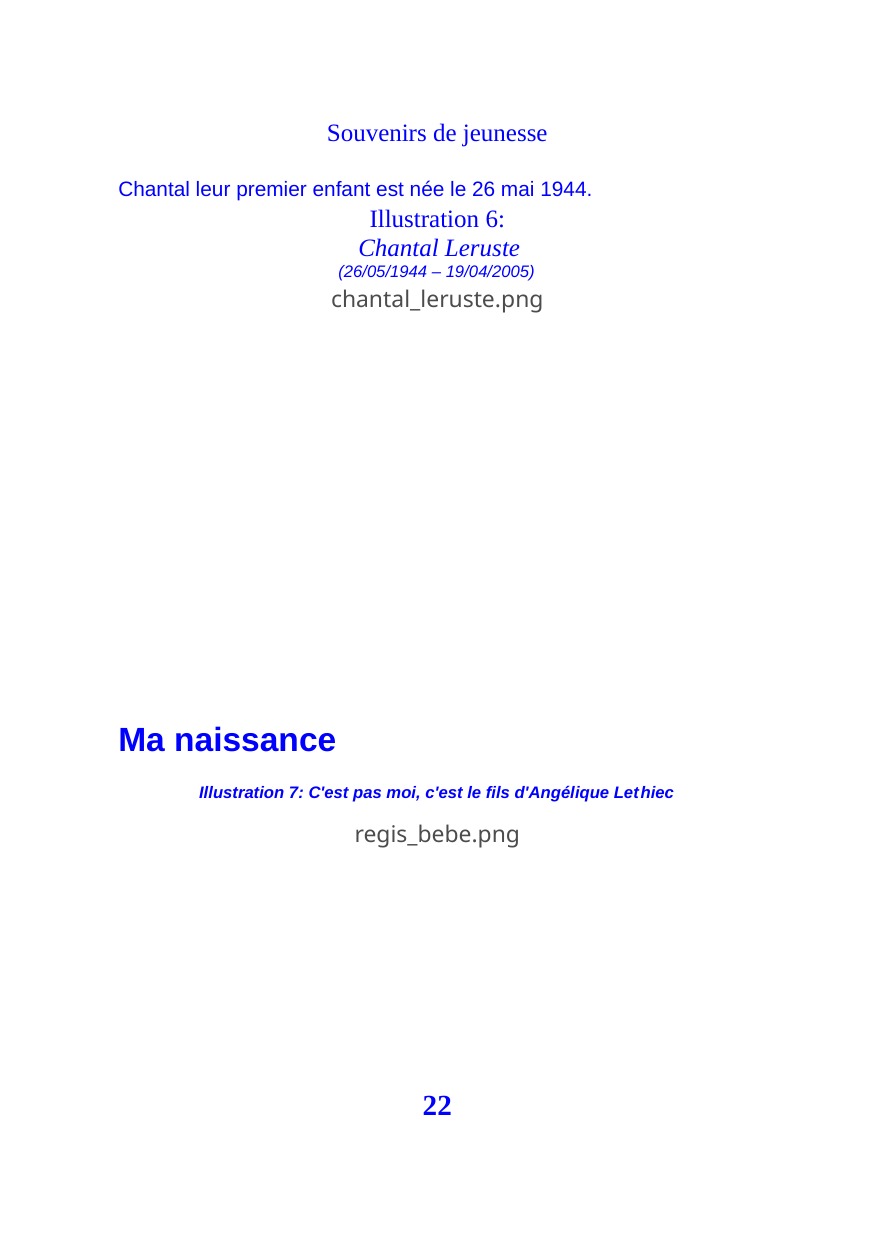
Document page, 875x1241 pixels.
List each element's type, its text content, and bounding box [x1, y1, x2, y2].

text Illustration 7: C'est pas moi, c'est le fils d'Angélique Let hiec [118, 783, 756, 802]
text chantal_leruste.png [118, 283, 756, 314]
text (26/05/1944 – 19/04/2005) [118, 261, 756, 281]
subtitle Ma naissance [118, 719, 756, 758]
text Illustration 6: [118, 204, 756, 233]
text Chantal Leruste [118, 233, 756, 261]
text Chantal leur premier enfant est née le 26 mai 1944. [118, 176, 756, 200]
text regis_bebe.png [118, 818, 756, 849]
